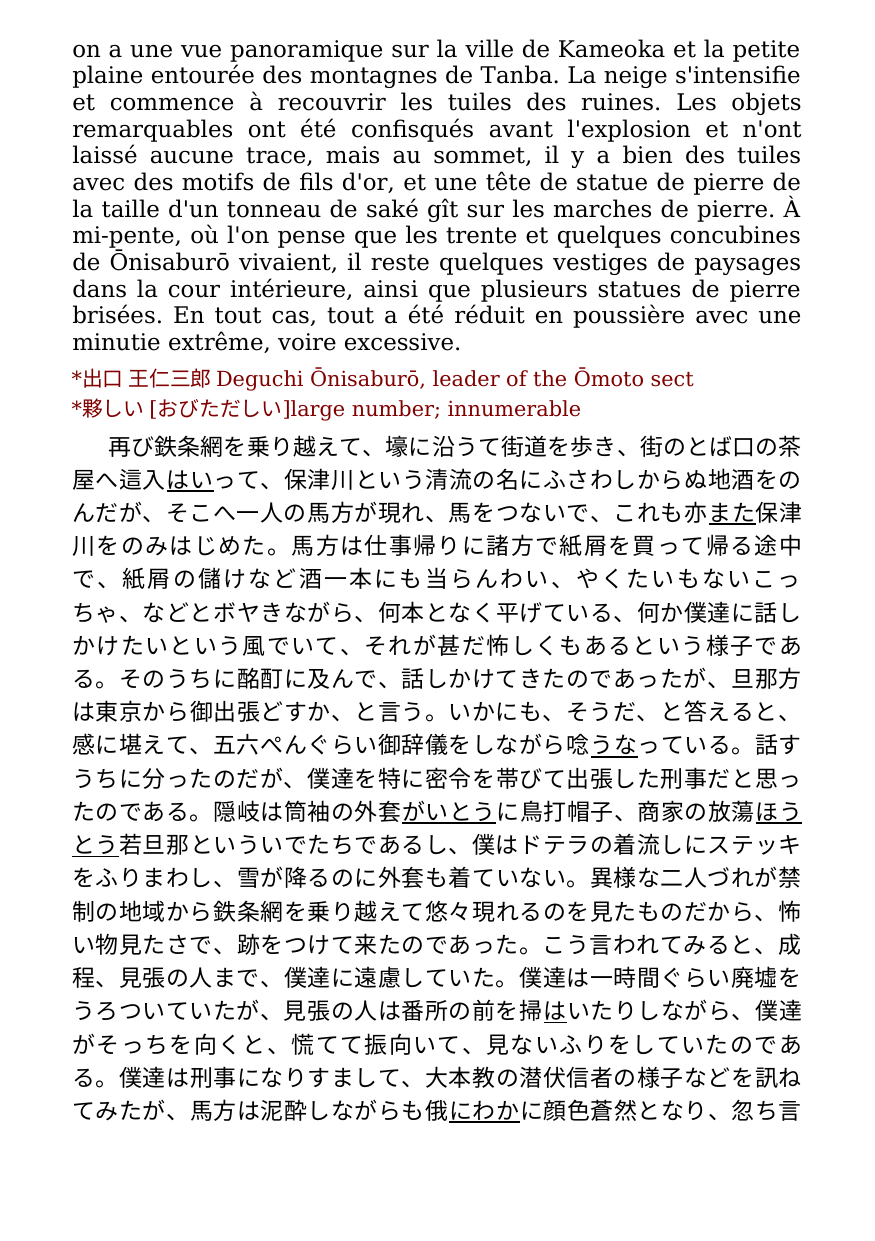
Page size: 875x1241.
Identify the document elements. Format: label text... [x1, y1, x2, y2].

text on a une vue panoramique sur la ville de Kameoka et la petite plaine entourée des montagnes de Tanba. La neige s'intensifie et commence à recouvrir les tuiles des ruines. Les objets remarquables ont été confisqués avant l'explosion et n'ont laissé aucune trace, mais au sommet, il y a bien des tuiles avec des motifs de fils d'or, et une tête de statue de pierre de la taille d'un tonneau de saké gît sur les marches de pierre. À mi-pente, où l'on pense que les trente et quelques concubines de Ōnisaburō vivaient, il reste quelques vestiges de paysages dans la cour intérieure, ainsi que plusieurs statues de pierre brisées. En tout cas, tout a été réduit en poussière avec une minutie extrême, voire excessive. [72, 36, 802, 356]
text 再び鉄条網を乗り越えて、壕に沿うて街道を歩き、街のとば口の茶屋へ這入はいって、保津川という清流の名にふさわしからぬ地酒をのんだが、そこへ一人の馬方が現れ、馬をつないで、これも亦また保津川をのみはじめた。馬方は仕事帰りに諸方で紙屑を買って帰る途中で、紙屑の儲けなど酒一本にも当らんわい、やくたいもないこっちゃ、などとボヤきながら、何本となく平げている、何か僕達に話しかけたいという風でいて、それが甚だ怖しくもあるという様子である。そのうちに酩酊に及んで、話しかけてきたのであったが、旦那方は東京から御出張どすか、と言う。いかにも、そうだ、と答えると、感に堪えて、五六ぺんぐらい御辞儀をしながら唸うなっている。話すうちに分ったのだが、僕達を特に密令を帯びて出張した刑事だと思ったのである。隠岐は筒袖の外套がいとうに鳥打帽子、商家の放蕩ほうとう若旦那といういでたちであるし、僕はドテラの着流しにステッキをふりまわし、雪が降るのに外套も着ていない。異様な二人づれが禁制の地域から鉄条網を乗り越えて悠々現れるのを見たものだから、怖い物見たさで、跡をつけて来たのであった。こう言われてみると、成程、見張の人まで、僕達に遠慮していた。僕達は一時間ぐらい廃墟をうろついていたが、見張の人は番所の前を掃はいたりしながら、僕達がそっちを向くと、慌てて振向いて、見ないふりをしていたのである。僕達は刑事になりすまして、大本教の潜伏信者の様子などを訊ねてみたが、馬方は泥酔しながらも俄にわかに顔色蒼然となり、忽ち言 [72, 428, 802, 1126]
text *出口 王仁三郎Deguchi Ōnisaburō, leader of the Ōmoto sect [71, 362, 803, 392]
text *夥しい [おびただしい]large number; innumerable [71, 392, 803, 422]
